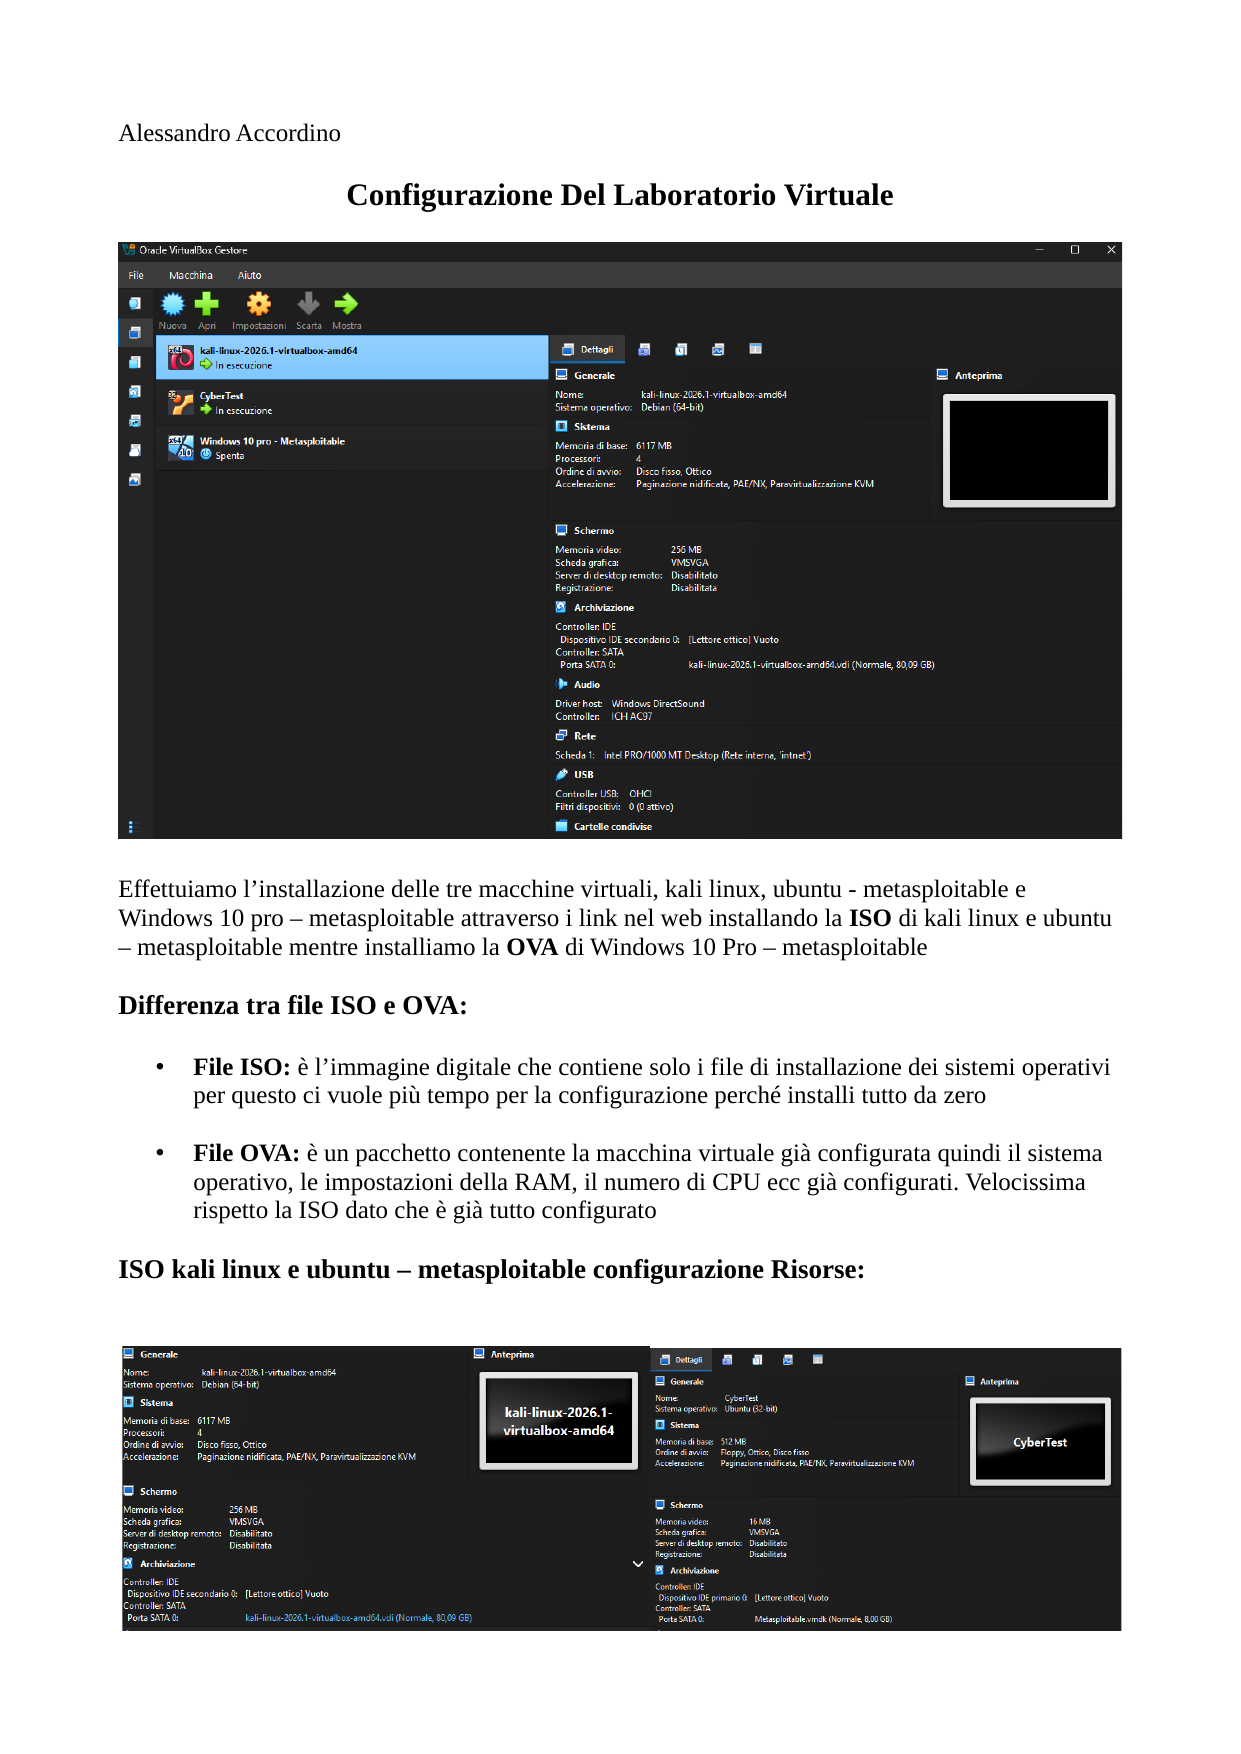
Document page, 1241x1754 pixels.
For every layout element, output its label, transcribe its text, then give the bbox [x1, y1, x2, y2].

text Differenza tra file ISO e OVA: [118, 989, 1122, 1021]
list File OVA: è un pacchetto contenente la macchina virtuale già configurata quindi il sistema operativo, le impostazioni della RAM, il numero di CPU ecc già configurati. Velocissima rispetto la ISO dato che è già tutto configurato [156, 1138, 1122, 1224]
picture [122, 1346, 1122, 1631]
text ISO kali linux e ubuntu – metasploitable configurazione Risorse: [118, 1253, 1122, 1284]
text Effettuiamo l’installazione delle tre macchine virtuali, kali linux, ubuntu - metasploitable e Windows 10 pro – metasploitable attraverso i link nel web installando la ISO di kali linux e ubuntu – metasploitable mentre installiamo la OVA di Windows 10 Pro – metasploitable [118, 874, 1122, 961]
picture [118, 242, 1123, 839]
list File ISO: è l’immagine digitale che contiene solo i file di installazione dei sistemi operativi per questo ci vuole più tempo per la configurazione perché installi tutto da zero [156, 1052, 1122, 1109]
text Configurazione Del Laboratorio Virtuale [118, 176, 1122, 212]
